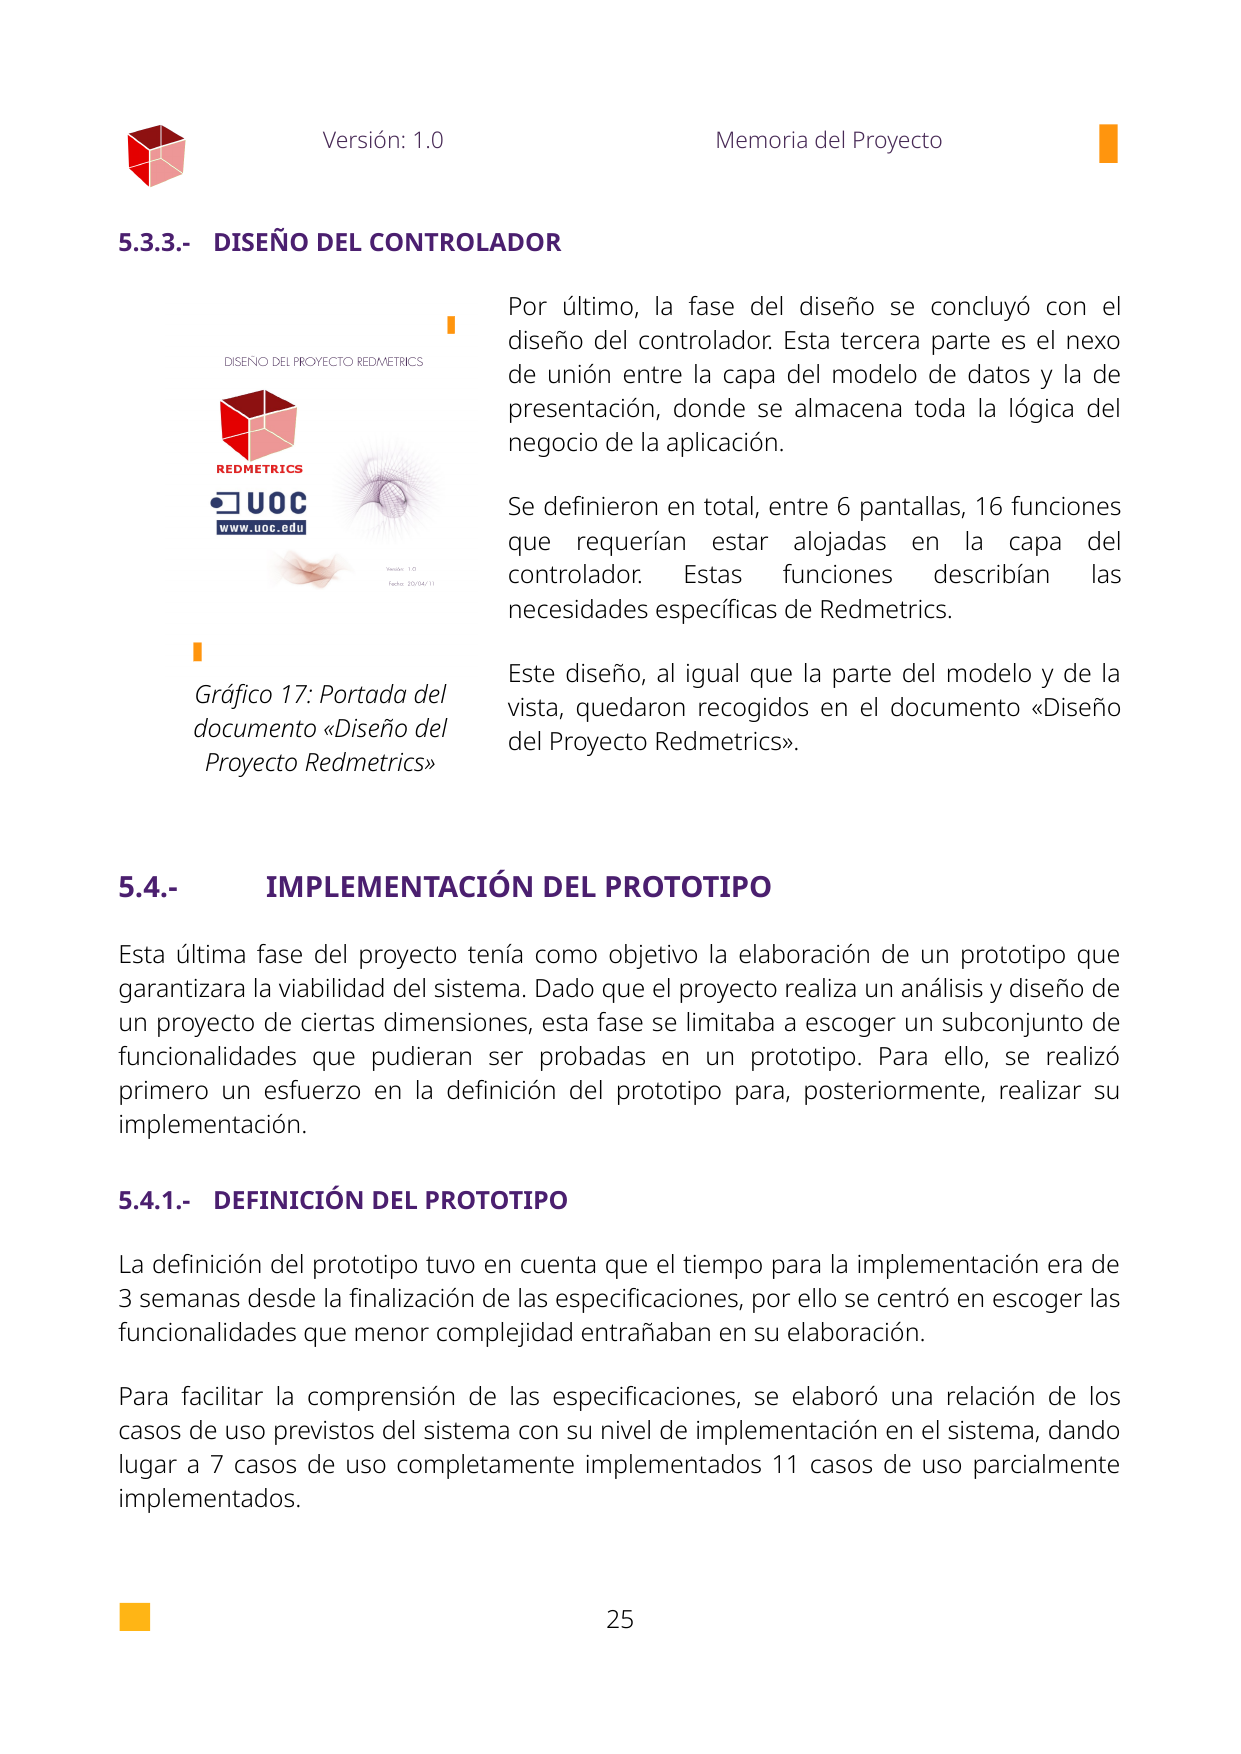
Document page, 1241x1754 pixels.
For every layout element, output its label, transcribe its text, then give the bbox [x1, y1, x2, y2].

subtitle Diseño del controlador [118, 225, 1122, 259]
text Por último, la fase del diseño se concluyó con el diseño del controlador. Esta tercera parte es el nexo de unión entre la capa del modelo de datos y la de presentación, donde se almacena toda la lógica del negocio de la aplicación. [118, 281, 1122, 459]
text [118, 489, 165, 625]
text Gráfico 17: Portada del documento «Diseño del Proyecto Redmetrics» [165, 677, 478, 779]
picture [123, 123, 189, 189]
text Este diseño, al igual que la parte del modelo y de la vista, quedaron recogidos en el documento «Diseño del Proyecto Redmetrics». [478, 655, 1122, 757]
text Esta última fase del proyecto tenía como objetivo la elaboración de un prototipo que garantizara la viabilidad del sistema. Dado que el proyecto realiza un análisis y diseño de un proyecto de ciertas dimensiones, esta fase se limitaba a escoger un subconjunto de funcionalidades que pudieran ser probadas en un prototipo. Para ello, se realizó primero un esfuerzo en la definición del prototipo para, posteriormente, realizar su implementación. [118, 936, 1122, 1141]
subtitle Definición del prototipo [118, 1182, 1122, 1216]
subtitle Implementación del prototipo [118, 867, 1122, 906]
picture [165, 293, 478, 677]
text La definición del prototipo tuvo en cuenta que el tiempo para la implementación era de 3 semanas desde la finalización de las especificaciones, por ello se centró en escoger las funcionalidades que menor complejidad entrañaban en su elaboración. [118, 1246, 1122, 1348]
text Se definieron en total, entre 6 pantallas, 16 funciones que requerían estar alojadas en la capa del controlador. Estas funciones describían las necesidades específicas de Redmetrics. [478, 489, 1122, 625]
text Para facilitar la comprensión de las especificaciones, se elaboró una relación de los casos de uso previstos del sistema con su nivel de implementación en el sistema, dando lugar a 7 casos de uso completamente implementados 11 casos de uso parcialmente implementados. [118, 1378, 1122, 1515]
text [118, 655, 165, 757]
